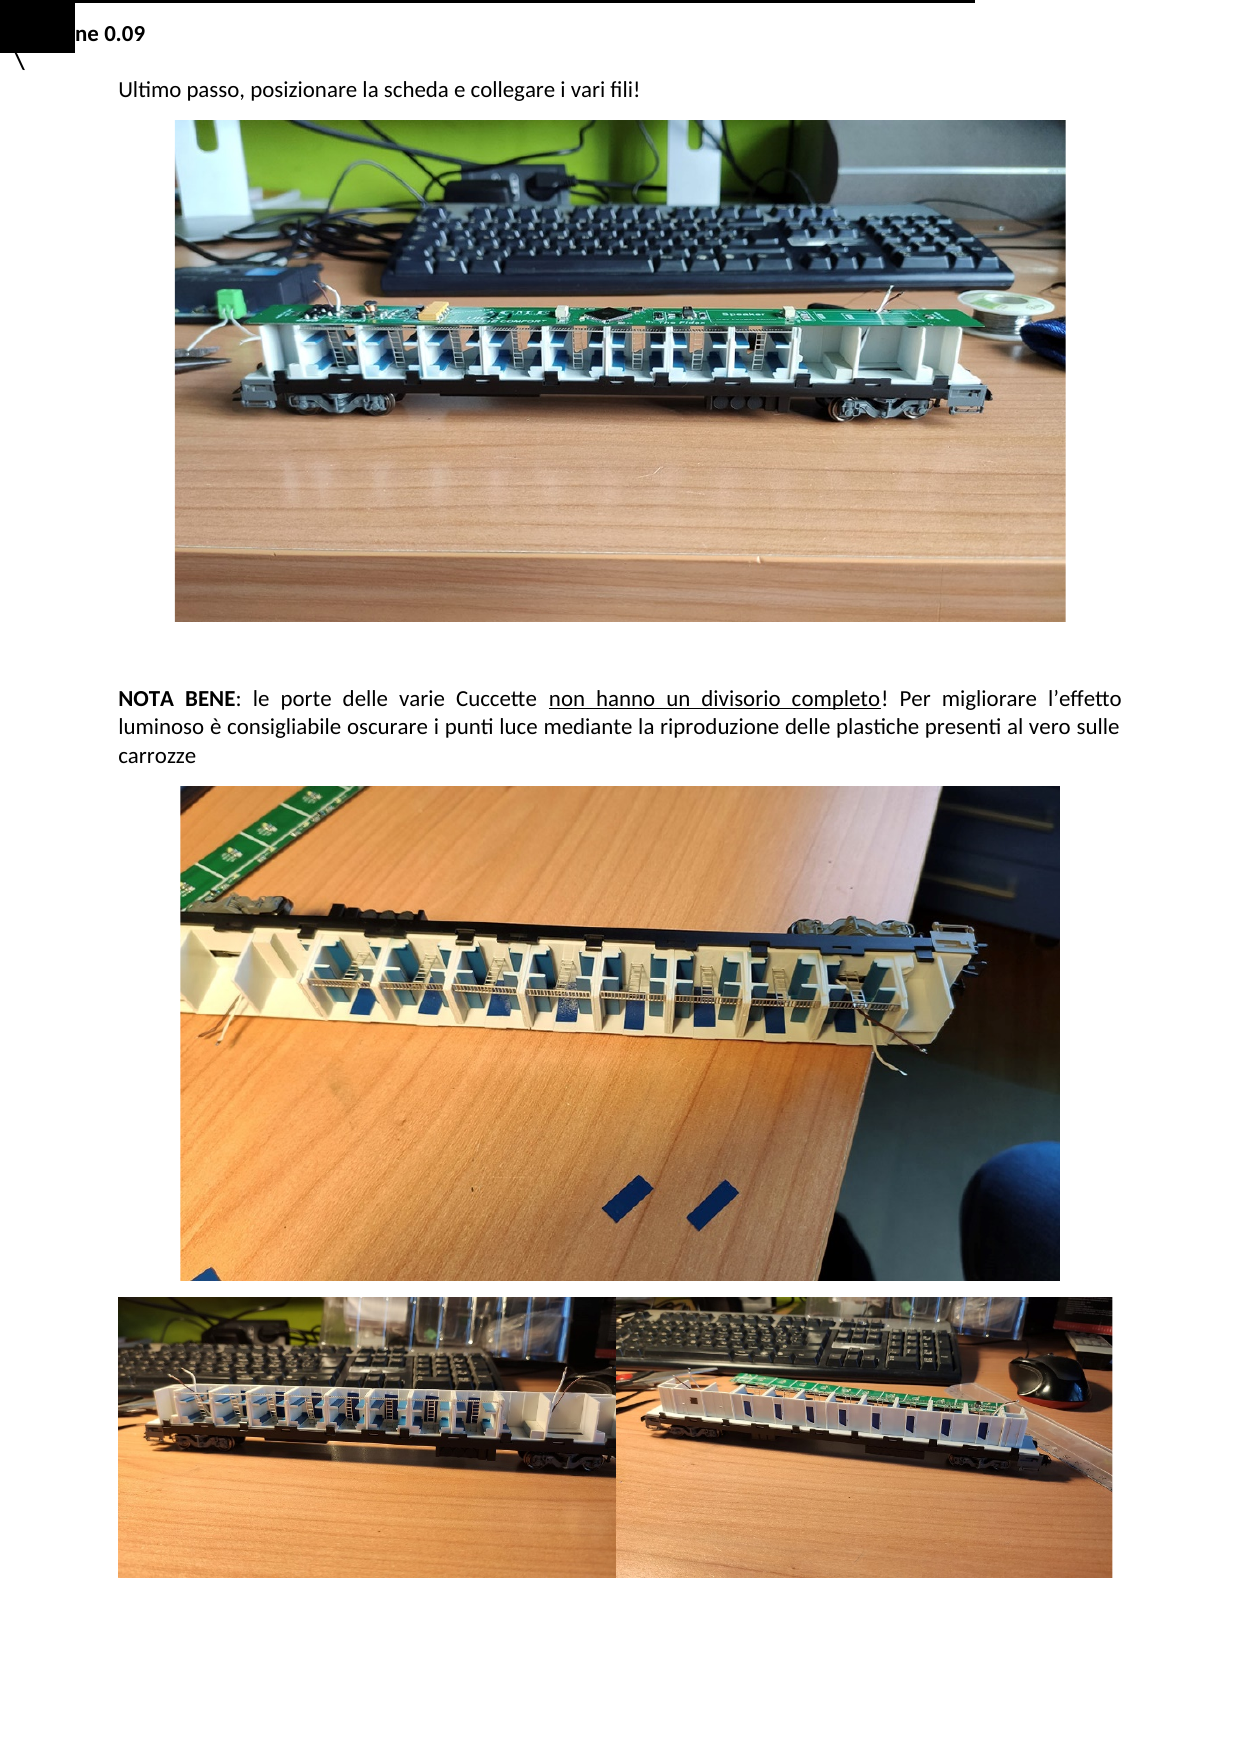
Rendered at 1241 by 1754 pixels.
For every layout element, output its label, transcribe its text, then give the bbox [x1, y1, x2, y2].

text NOTA BENE: le porte delle varie Cuccette non hanno un divisorio completo! Per migliorare l’effetto luminoso è consigliabile oscurare i punti luce mediante la riproduzione delle plastiche presenti al vero sulle carrozze [118, 684, 1122, 769]
text Ultimo passo, posizionare la scheda e collegare i vari fili! [118, 75, 1122, 103]
